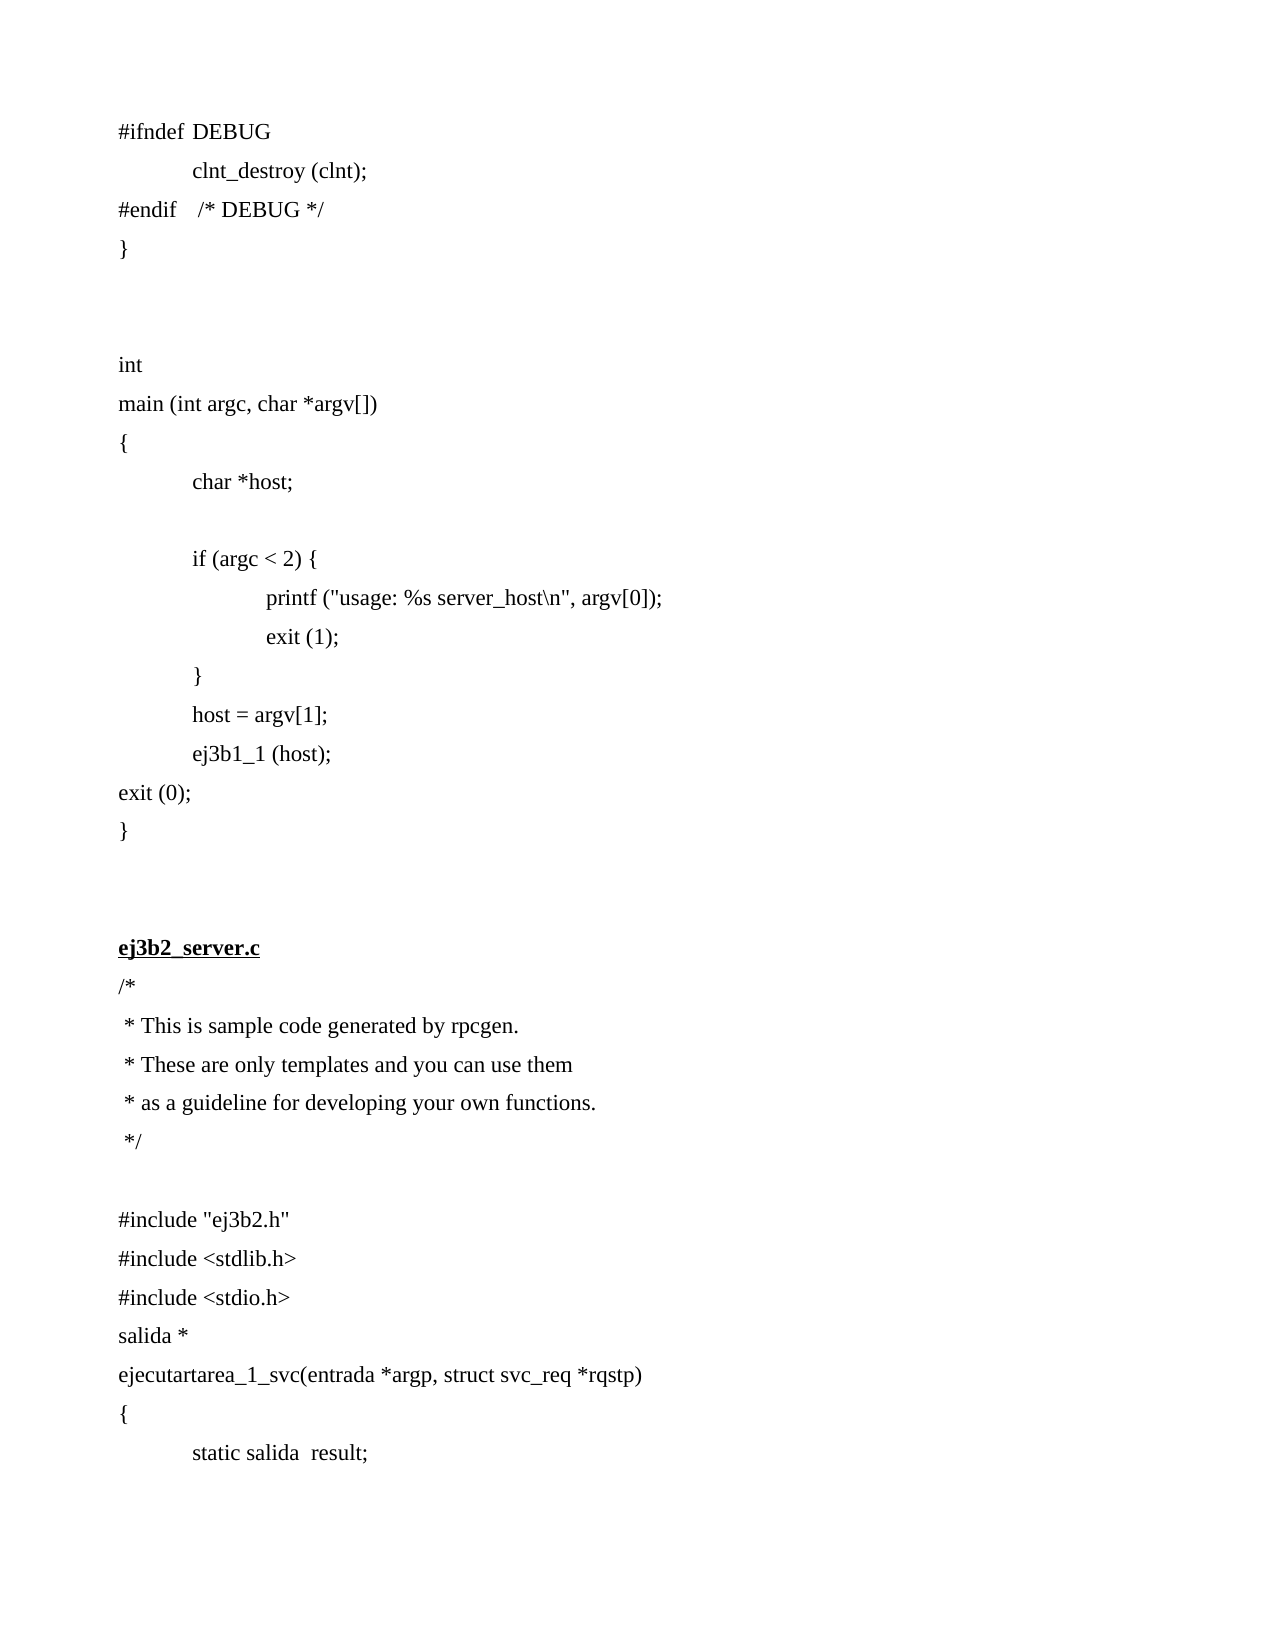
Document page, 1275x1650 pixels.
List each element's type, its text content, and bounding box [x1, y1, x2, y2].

text * This is sample code generated by rpcgen. [118, 1012, 1157, 1038]
text } [118, 662, 1157, 688]
text clnt_destroy (clnt); [118, 157, 1157, 183]
text ejecutartarea_1_svc(entrada *argp, struct svc_req *rqstp) [118, 1361, 1157, 1388]
text #include "ej3b2.h" [118, 1206, 1157, 1232]
text exit (0); [118, 779, 1157, 805]
text host = argv[1]; [118, 701, 1157, 727]
text */ [118, 1128, 1157, 1155]
text ej3b2_server.c [118, 934, 1157, 960]
text * as a guideline for developing your own functions. [118, 1089, 1157, 1116]
text { [118, 1400, 1157, 1427]
text if (argc < 2) { [118, 546, 1157, 572]
text #ifndef DEBUG [118, 118, 1157, 144]
text #endif /* DEBUG */ [118, 196, 1157, 222]
text #include <stdlib.h> [118, 1245, 1157, 1271]
text /* [118, 973, 1157, 999]
text #include <stdio.h> [118, 1284, 1157, 1310]
text exit (1); [118, 623, 1157, 649]
text main (int argc, char *argv[]) [118, 390, 1157, 416]
text char *host; [118, 468, 1157, 494]
text ej3b1_1 (host); [118, 740, 1157, 766]
text } [118, 817, 1157, 844]
text } [118, 235, 1157, 261]
text static salida result; [118, 1439, 1157, 1466]
text { [118, 429, 1157, 455]
text int [118, 351, 1157, 378]
text * These are only templates and you can use them [118, 1051, 1157, 1077]
text printf ("usage: %s server_host\n", argv[0]); [118, 584, 1157, 611]
text salida * [118, 1323, 1157, 1349]
